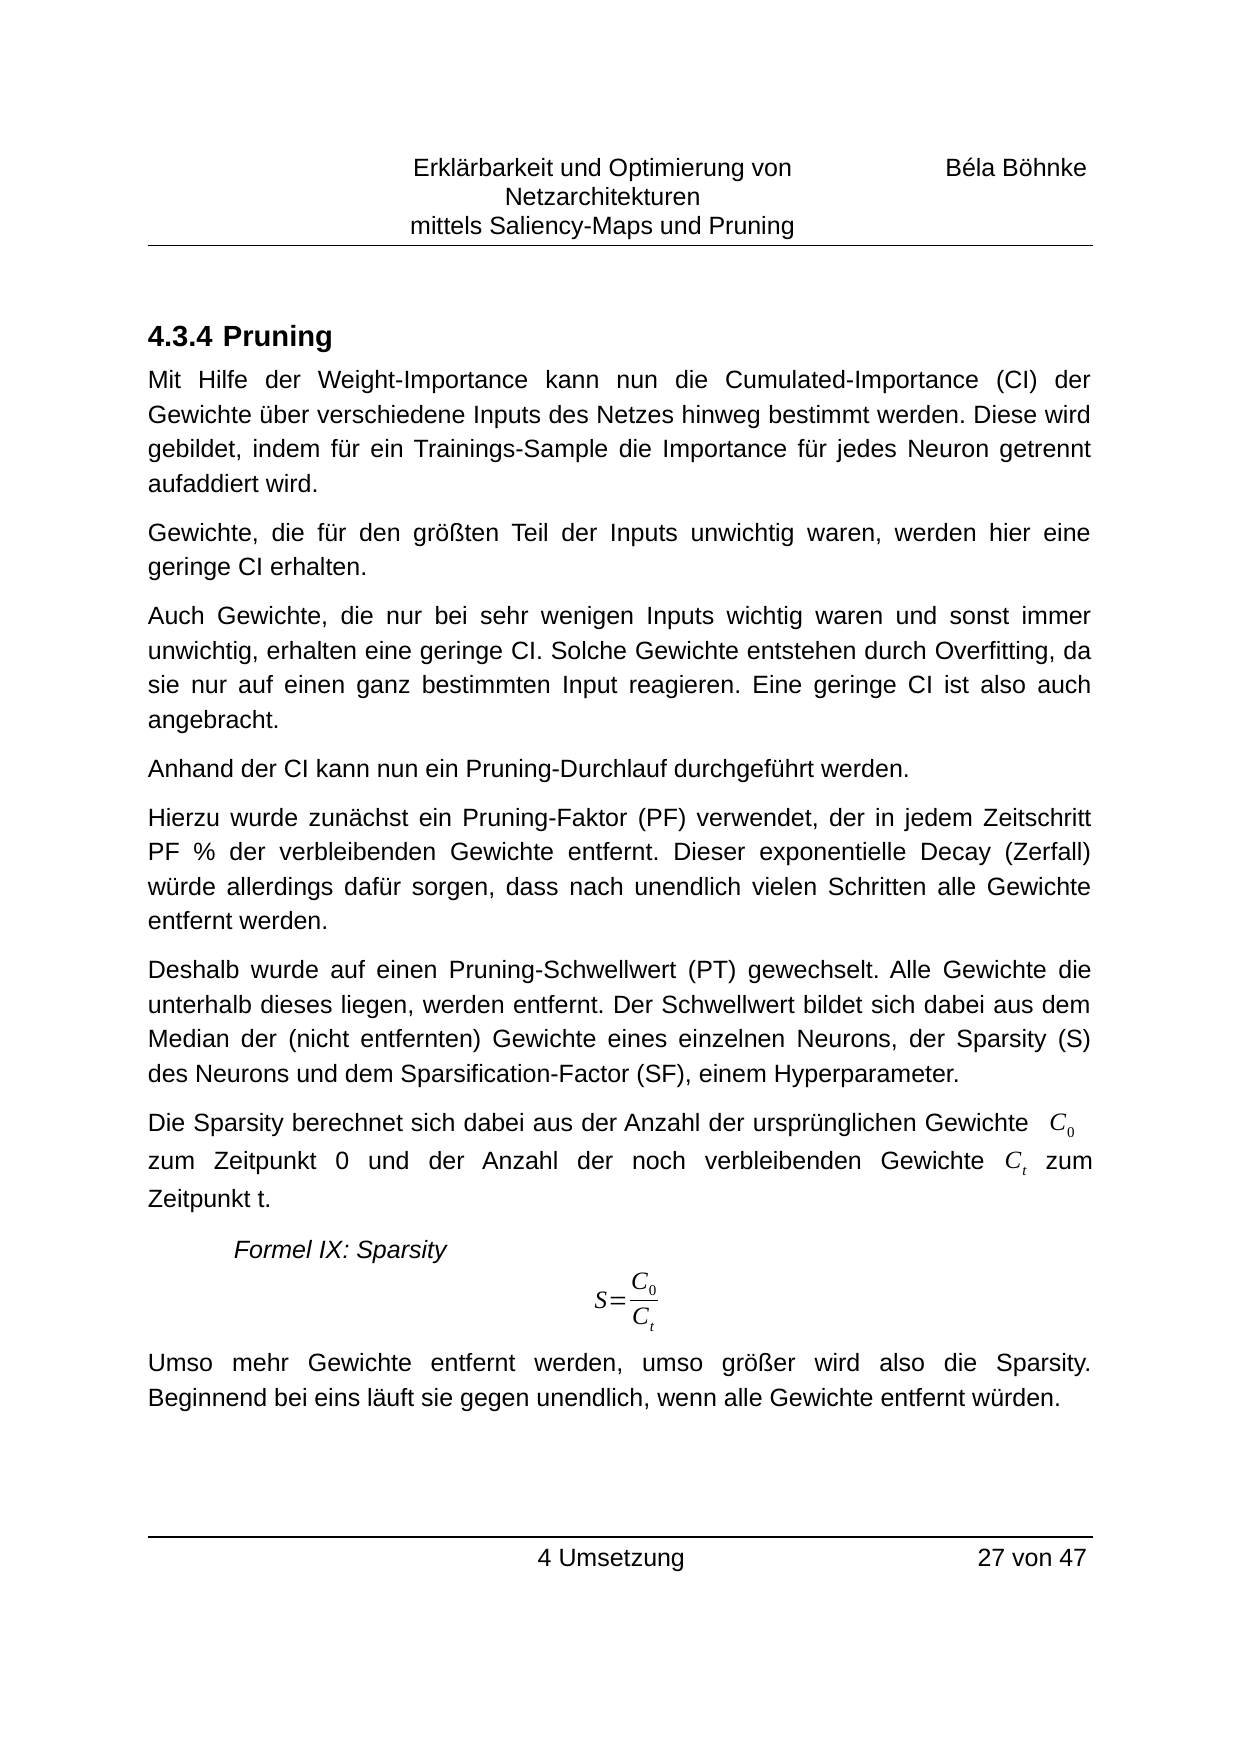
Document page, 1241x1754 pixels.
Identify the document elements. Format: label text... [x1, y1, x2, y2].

text Die Sparsity berechnet sich dabei aus der Anzahl der ursprünglichen Gewichtezum Zeitpunkt 0 und der Anzahl der noch verbleibenden Gewichtezum Zeitpunkt t. [148, 1108, 1093, 1213]
text Gewichte, die für den größten Teil der Inputs unwichtig waren, werden hier eine geringe CI erhalten. [148, 518, 1093, 581]
text Auch Gewichte, die nur bei sehr wenigen Inputs wichtig waren und sonst immer unwichtig, erhalten eine geringe CI. Solche Gewichte entstehen durch Overfitting, da sie nur auf einen ganz bestimmten Input reagieren. Eine geringe CI ist also auch angebracht. [148, 601, 1093, 733]
text Mit Hilfe der Weight-Importance kann nun die Cumulated-Importance (CI) der Gewichte über verschiedene Inputs des Netzes hinweg bestimmt werden. Diese wird gebildet, indem für ein Trainings-Sample die Importance für jedes Neuron getrennt aufaddiert wird. [148, 365, 1093, 497]
text Hierzu wurde zunächst ein Pruning-Faktor (PF) verwendet, der in jedem Zeitschritt PF % der verbleibenden Gewichte entfernt. Dieser exponentielle Decay (Zerfall) würde allerdings dafür sorgen, dass nach unendlich vielen Schritten alle Gewichte entfernt werden. [148, 803, 1093, 935]
text Formel IX: Sparsity [234, 1235, 1019, 1263]
text Deshalb wurde auf einen Pruning-Schwellwert (PT) gewechselt. Alle Gewichte die unterhalb dieses liegen, werden entfernt. Der Schwellwert bildet sich dabei aus dem Median der (nicht entfernten) Gewichte eines einzelnen Neurons, der Sparsity (S) des Neurons und dem Sparsification-Factor (SF), einem Hyperparameter. [148, 955, 1093, 1087]
text Anhand der CI kann nun ein Pruning-Durchlauf durchgeführt werden. [148, 754, 1093, 782]
subtitle Pruning [148, 319, 1093, 353]
text Umso mehr Gewichte entfernt werden, umso größer wird also die Sparsity. Beginnend bei eins läuft sie gegen unendlich, wenn alle Gewichte entfernt würden. [148, 1222, 1093, 1411]
